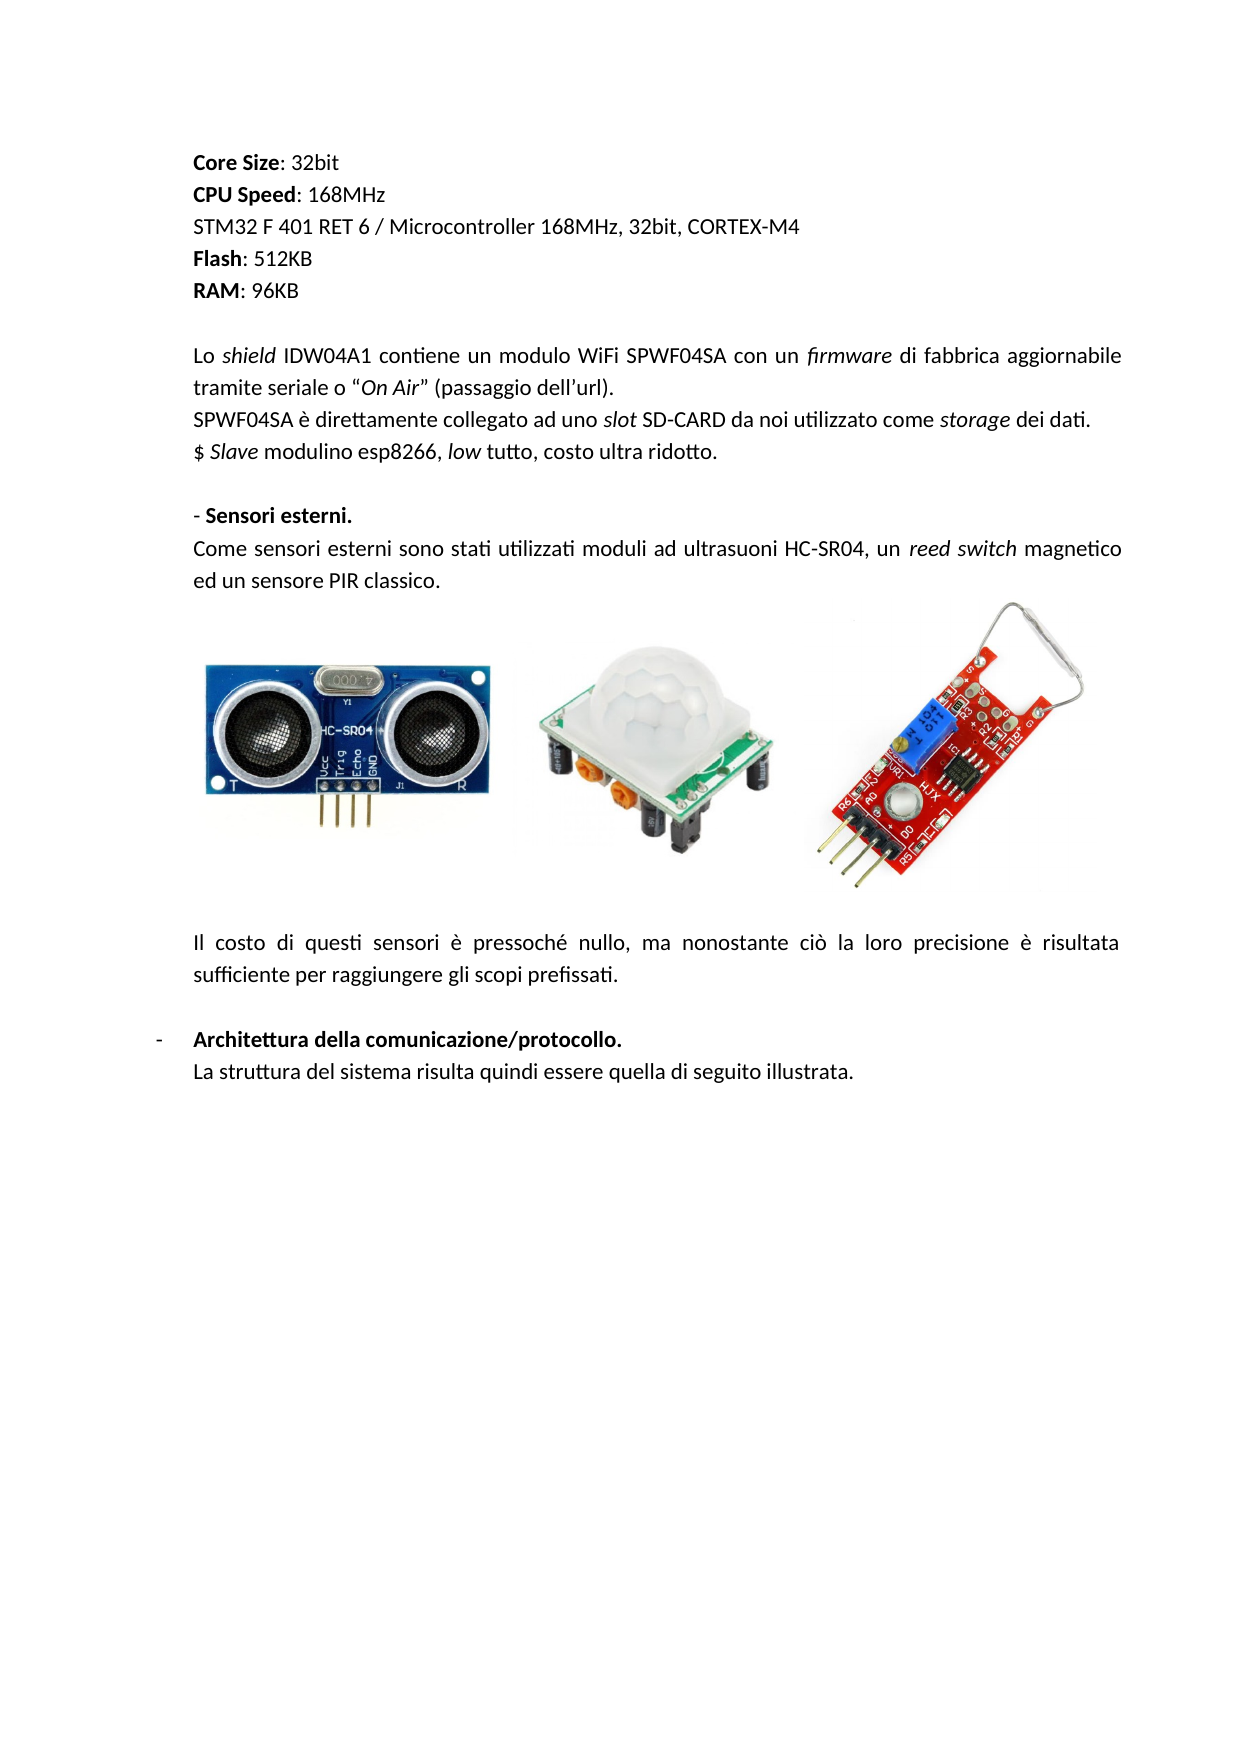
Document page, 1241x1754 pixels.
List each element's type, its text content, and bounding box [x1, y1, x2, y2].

picture [193, 598, 506, 892]
picture [803, 598, 1098, 892]
picture [511, 604, 798, 892]
list Architettura della comunicazione/protocollo. [156, 1025, 1122, 1053]
list STM32 F 401 RET 6 / Microcontroller 168MHz, 32bit, CORTEX-M4 [193, 212, 1122, 240]
list CPU Speed: 168MHz [193, 180, 1122, 208]
list Il costo di questi sensori è pressoché nullo, ma nonostante ciò la loro precisione è risultata sufficiente per raggiungere gli scopi prefissati. [193, 928, 1122, 989]
list Come sensori esterni sono stati utilizzati moduli ad ultrasuoni HC-SR04, un reed switch magnetico ed un sensore PIR classico. [193, 534, 1122, 594]
list SPWF04SA è direttamente collegato ad uno slot SD-CARD da noi utilizzato come storage dei dati. [193, 405, 1122, 433]
list - Sensori esterni. [193, 502, 1122, 530]
list Core Size: 32bit [193, 148, 1122, 176]
list RAM: 96KB [193, 276, 1122, 304]
list La struttura del sistema risulta quindi essere quella di seguito illustrata. [193, 1057, 1122, 1085]
list Lo shield IDW04A1 contiene un modulo WiFi SPWF04SA con un firmware di fabbrica aggiornabile tramite seriale o “On Air” (passaggio dell’url). [193, 341, 1122, 401]
list $ Slave modulino esp8266, low tutto, costo ultra ridotto. [193, 437, 1122, 465]
list Flash: 512KB [193, 244, 1122, 272]
